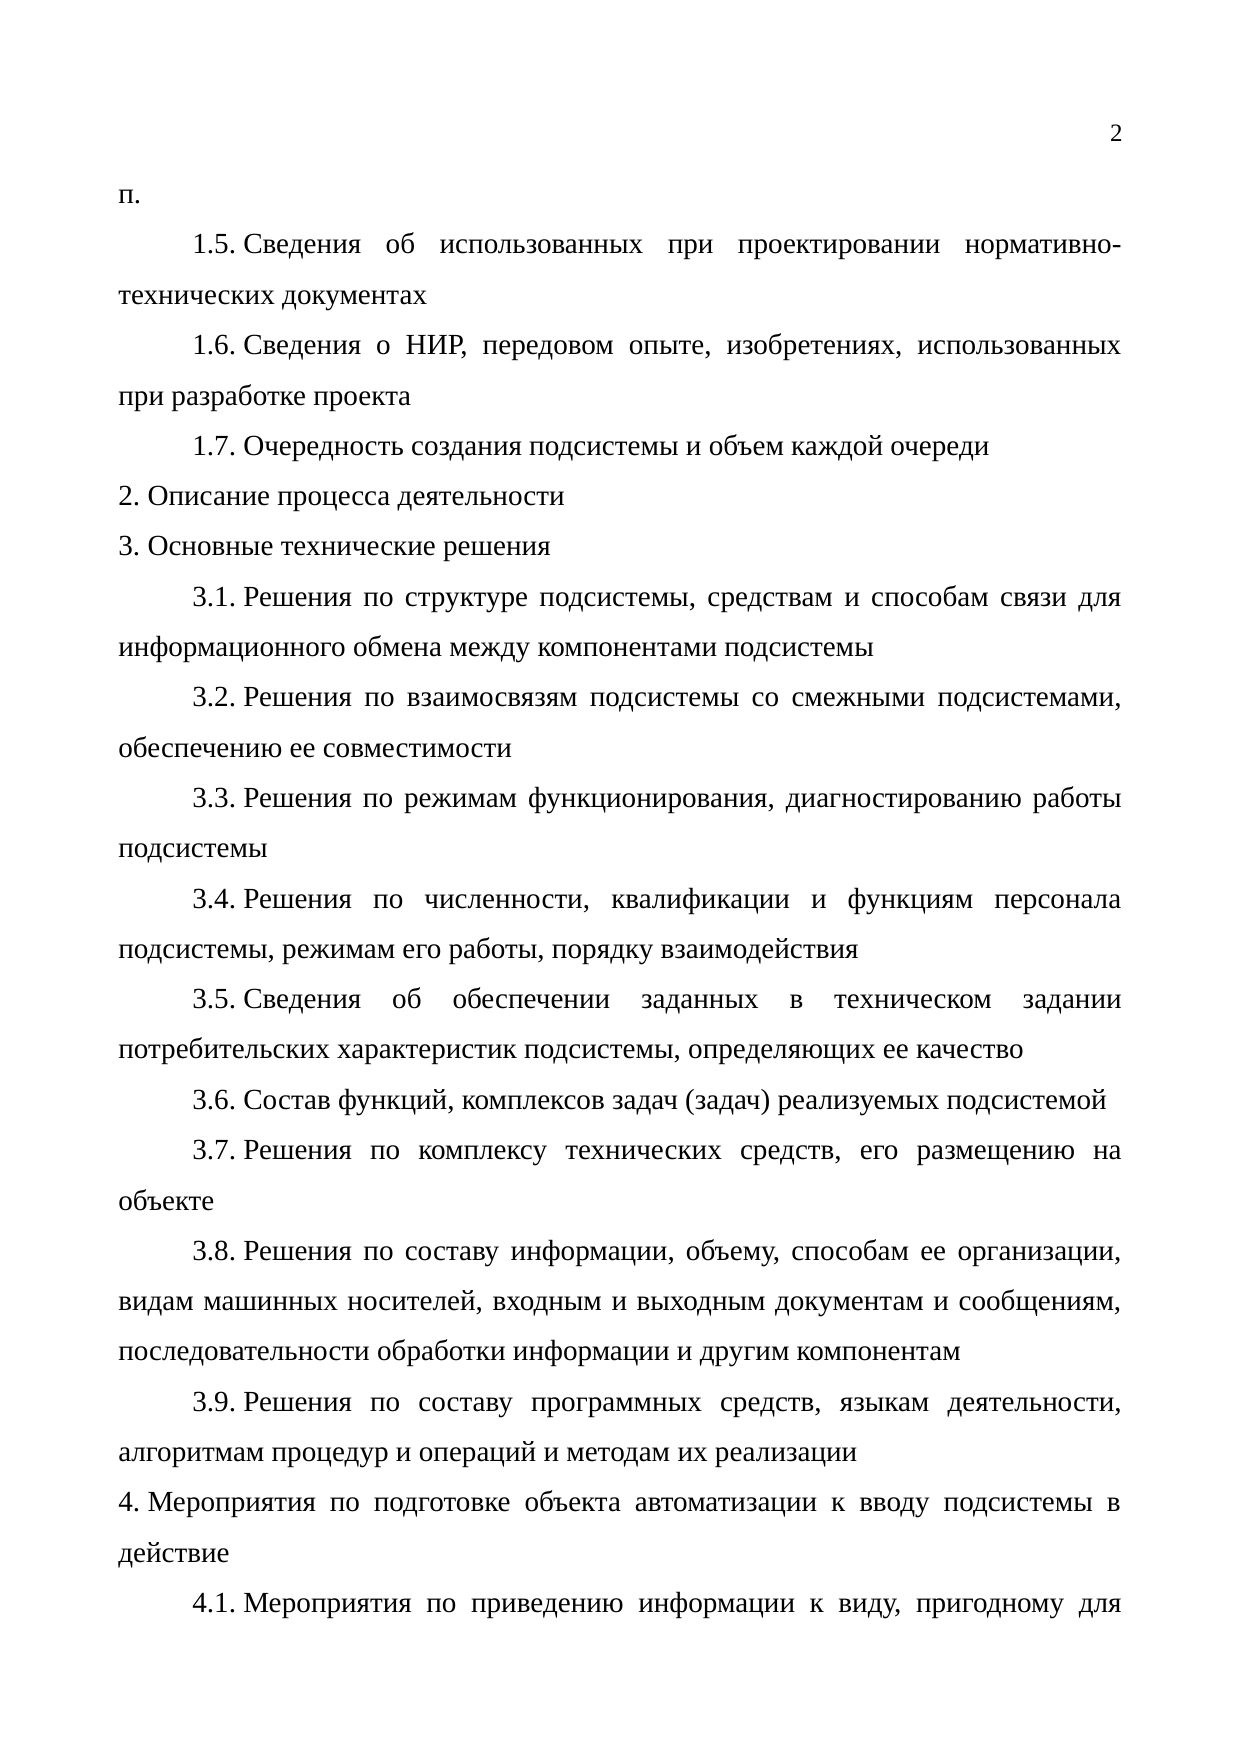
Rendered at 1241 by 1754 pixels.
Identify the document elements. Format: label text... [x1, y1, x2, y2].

text п. [118, 176, 1122, 210]
list 4. Мероприятия по подготовке объекта автоматизации к вводу подсистемы в действие [118, 1484, 1122, 1568]
text 1.7. Очередность создания подсистемы и объем каждой очереди [118, 428, 1122, 461]
text 4.1. Мероприятия по приведению информации к виду, пригодному для [118, 1585, 1122, 1619]
list 2. Описание процесса деятельности [118, 478, 1122, 512]
text 3.5. Сведения об обеспечении заданных в техническом задании потребительских характеристик подсистемы, определяющих ее качество [118, 981, 1122, 1065]
text 1.5. Сведения об использованных при проектировании нормативно-технических документах [118, 227, 1122, 311]
text 3.2. Решения по взаимосвязям подсистемы со смежными подсистемами, обеспечению ее совместимости [118, 679, 1122, 763]
text 3.6. Состав функций, комплексов задач (задач) реализуемых подсистемой [118, 1082, 1122, 1116]
text 3.8. Решения по составу информации, объему, способам ее организации, видам машинных носителей, входным и выходным документам и сообщениям, последовательности обработки информации и другим компонентам [118, 1233, 1122, 1367]
text 1.6. Сведения о НИР, передовом опыте, изобретениях, использованных при разработке проекта [118, 327, 1122, 411]
text 3.4. Решения по численности, квалификации и функциям персонала подсистемы, режимам его работы, порядку взаимодействия [118, 881, 1122, 964]
text 3.9. Решения по составу программных средств, языкам деятельности, алгоритмам процедур и операций и методам их реализации [118, 1384, 1122, 1468]
text 3.1. Решения по структуре подсистемы, средствам и способам связи для информационного обмена между компонентами подсистемы [118, 579, 1122, 663]
list 3. Основные технические решения [118, 528, 1122, 562]
text 3.7. Решения по комплексу технических средств, его размещению на объекте [118, 1132, 1122, 1216]
text 3.3. Решения по режимам функционирования, диагностированию работы подсистемы [118, 780, 1122, 864]
